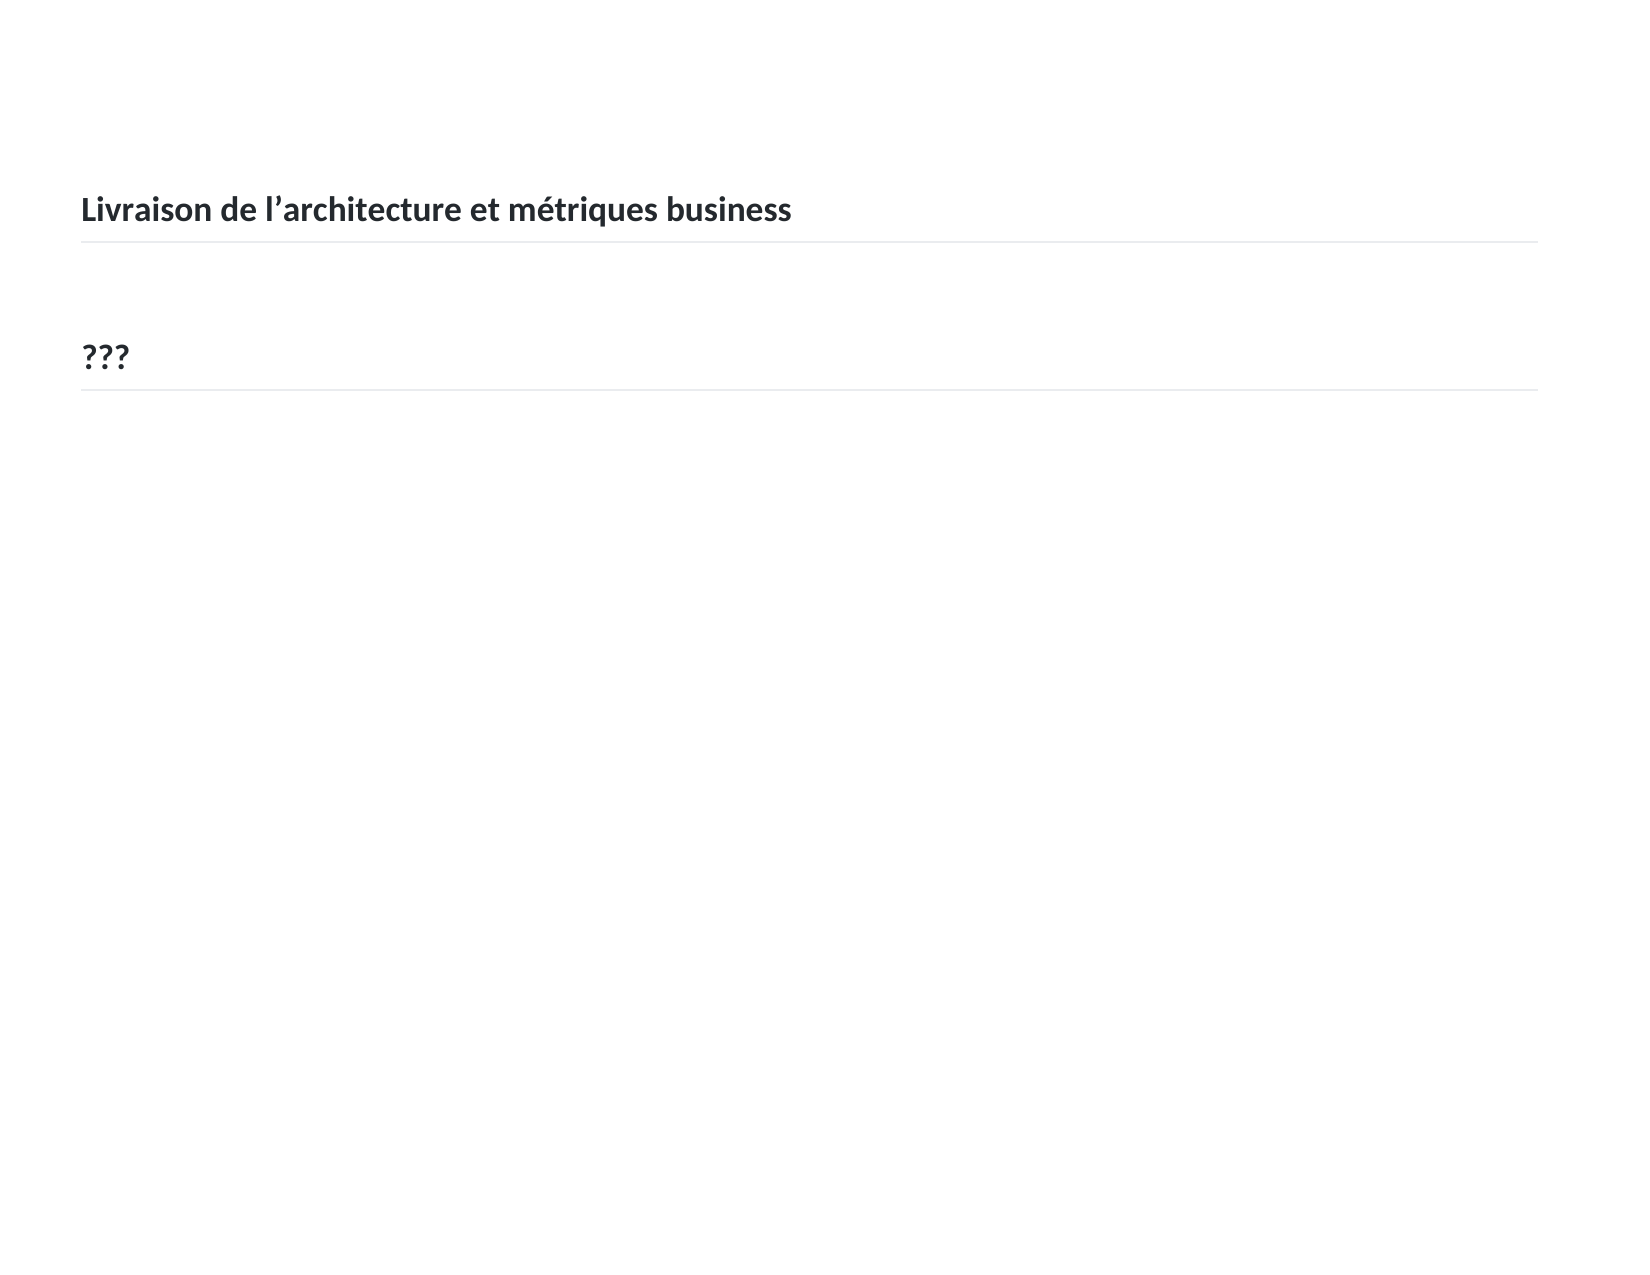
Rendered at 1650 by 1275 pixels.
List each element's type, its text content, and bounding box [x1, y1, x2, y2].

subtitle Livraison de l’architecture et métriques business [81, 187, 1538, 241]
subtitle ??? [81, 335, 1538, 389]
